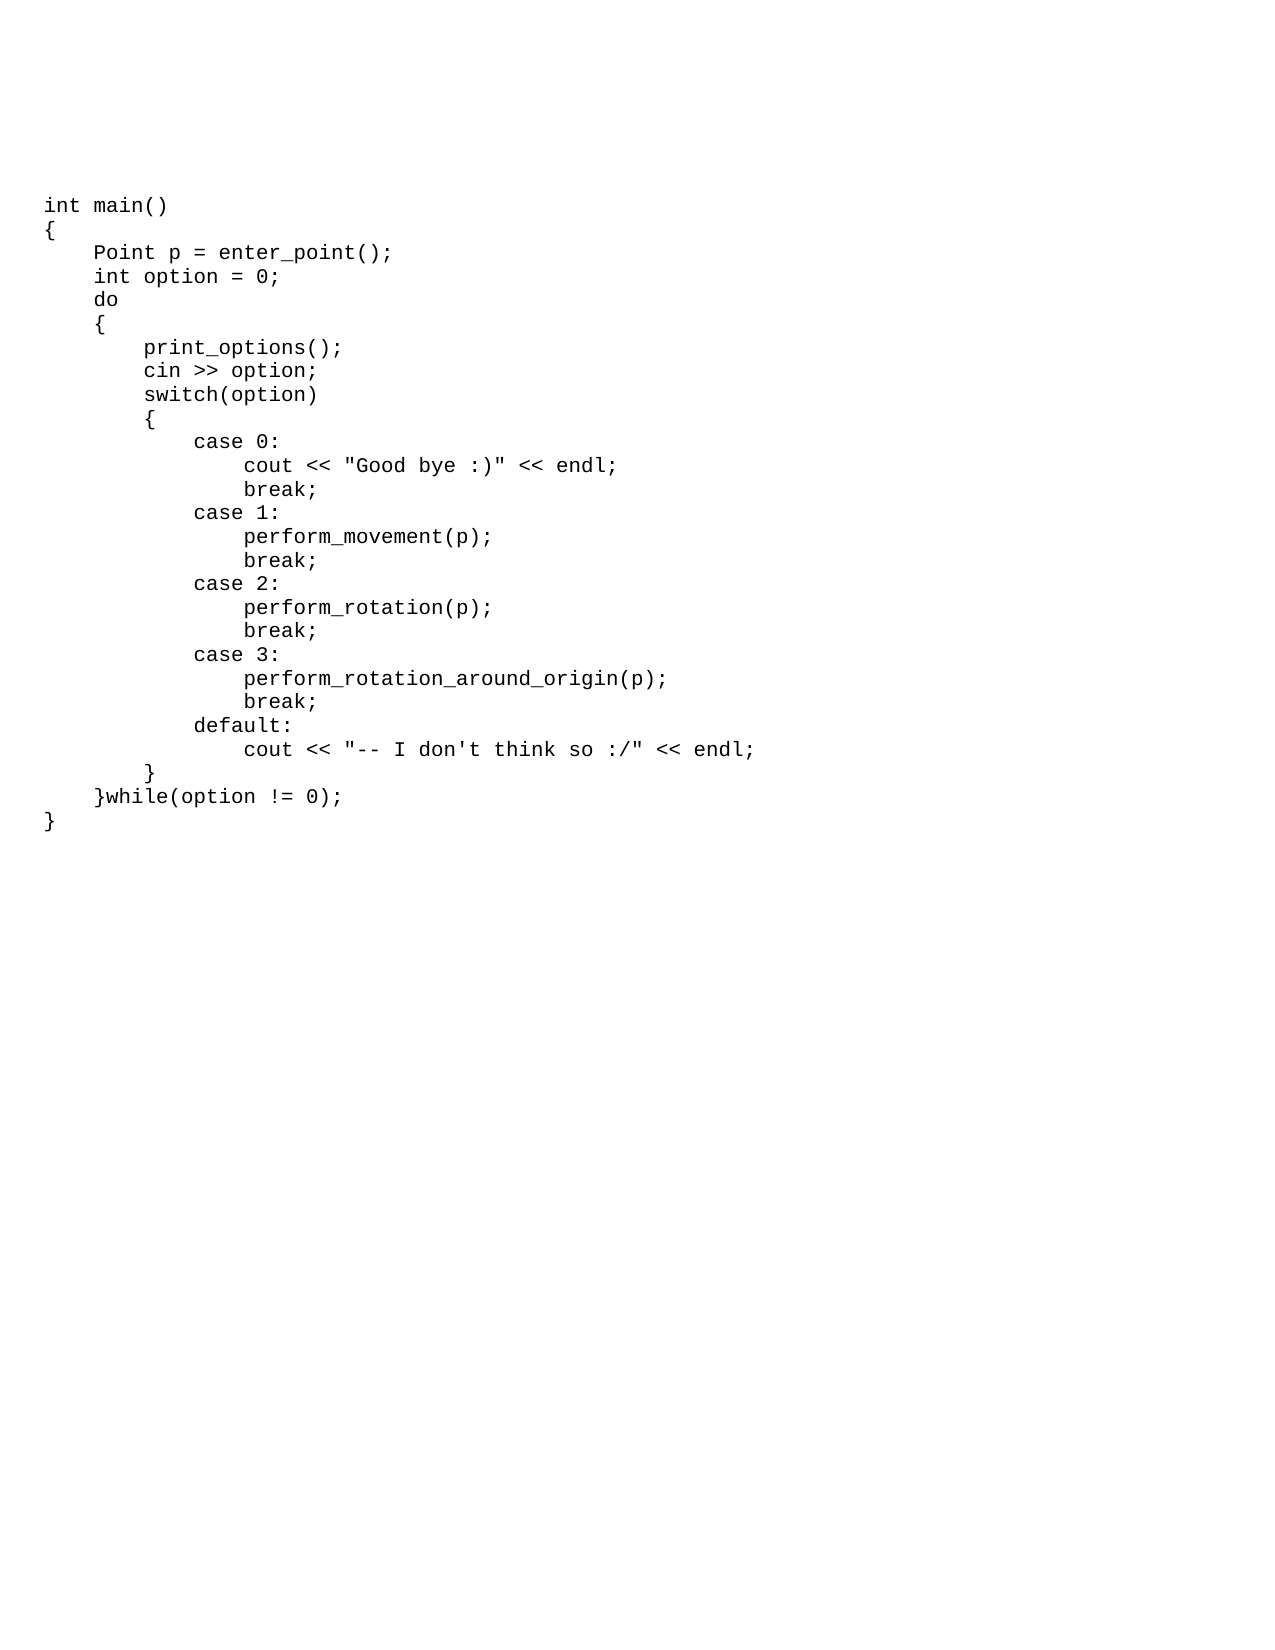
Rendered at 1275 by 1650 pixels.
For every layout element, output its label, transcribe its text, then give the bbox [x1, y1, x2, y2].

text case 1: [43, 502, 1156, 526]
text default: [43, 715, 1156, 739]
text int main() [43, 195, 1156, 218]
text { [43, 408, 1156, 431]
text }while(option != 0); [43, 786, 1156, 810]
text break; [43, 621, 1156, 644]
text break; [43, 479, 1156, 502]
text break; [43, 691, 1156, 715]
text case 3: [43, 644, 1156, 668]
text switch(option) [43, 384, 1156, 408]
text case 2: [43, 573, 1156, 597]
text } [43, 810, 1156, 833]
text case 0: [43, 431, 1156, 455]
text perform_movement(p); [43, 526, 1156, 549]
text break; [43, 549, 1156, 573]
text perform_rotation(p); [43, 597, 1156, 621]
text int option = 0; [43, 266, 1156, 289]
text } [43, 762, 1156, 786]
text perform_rotation_around_origin(p); [43, 668, 1156, 691]
text cin >> option; [43, 360, 1156, 384]
text Point p = enter_point(); [43, 242, 1156, 266]
text do [43, 289, 1156, 313]
text cout << "Good bye :)" << endl; [43, 455, 1156, 479]
text print_options(); [43, 337, 1156, 360]
text cout << "-- I don't think so :/" << endl; [43, 739, 1156, 762]
text { [43, 218, 1156, 242]
text { [43, 313, 1156, 337]
